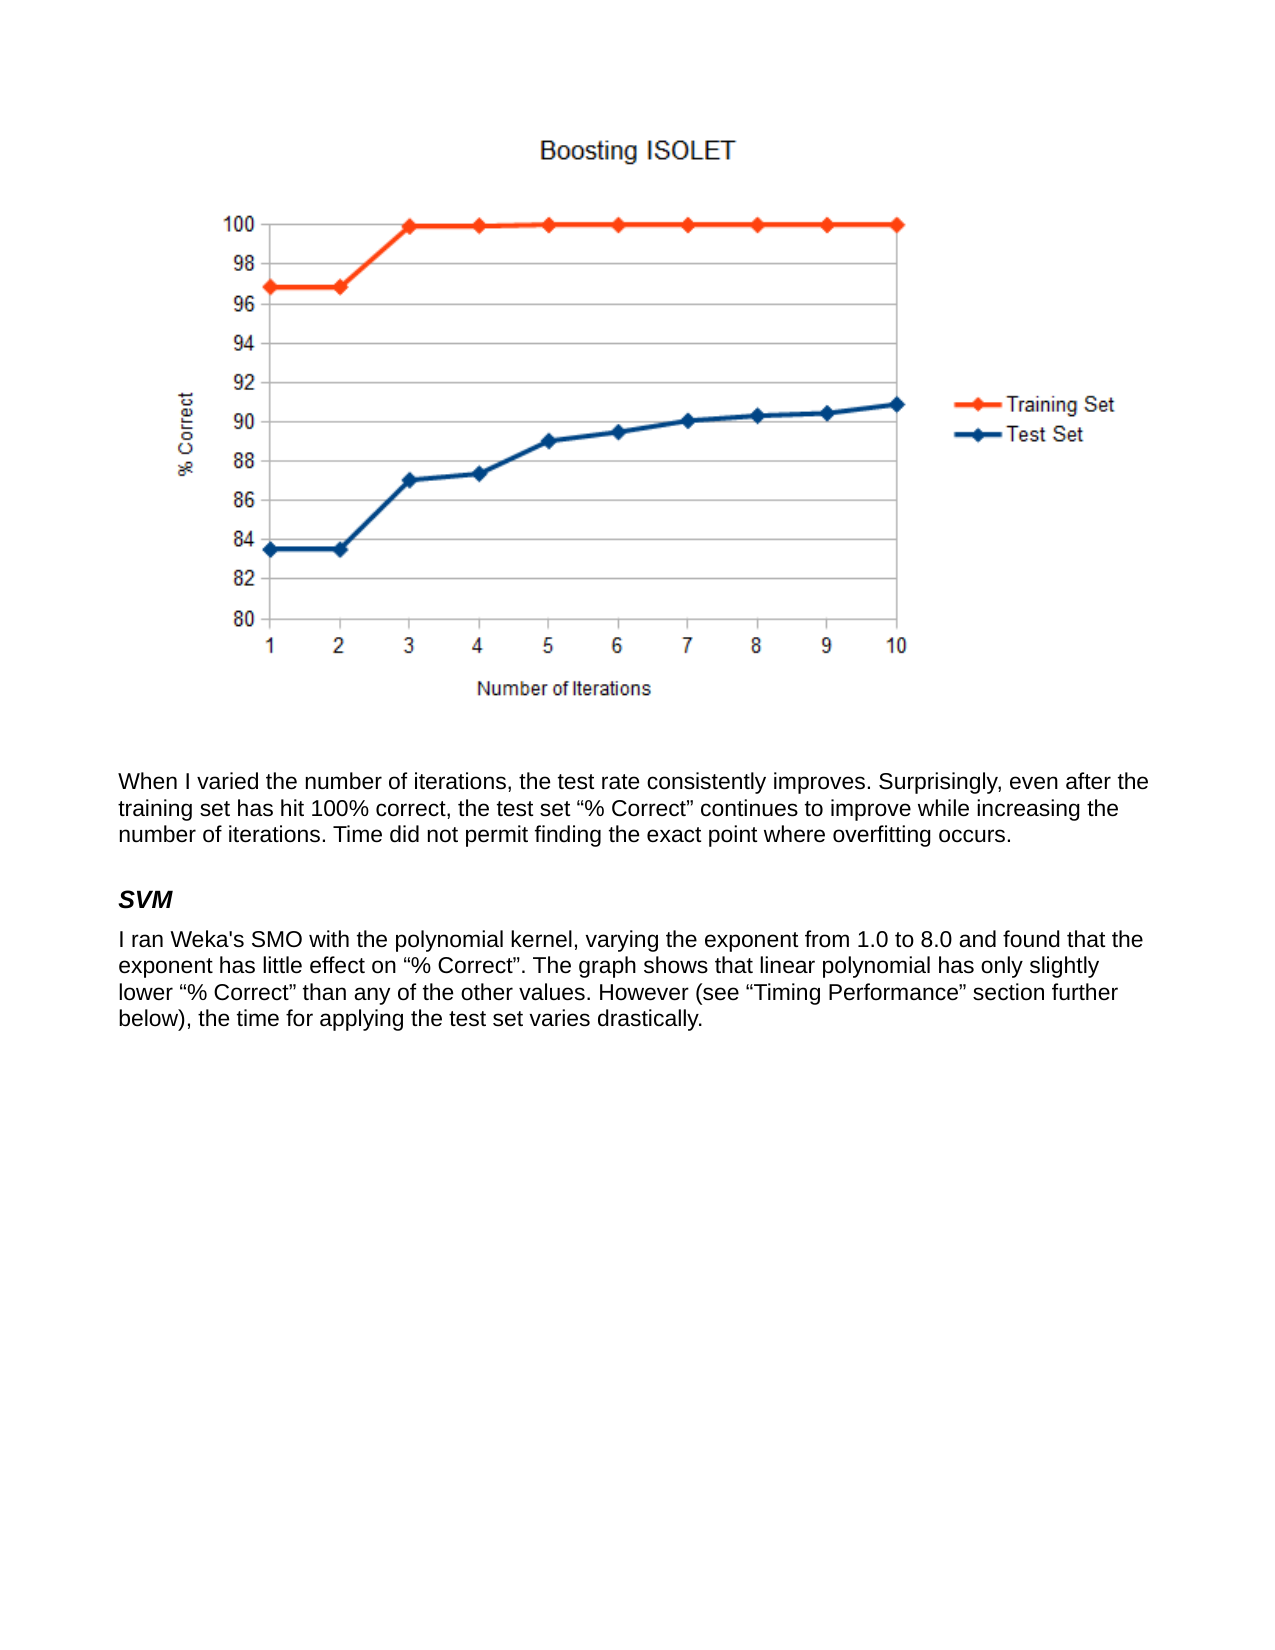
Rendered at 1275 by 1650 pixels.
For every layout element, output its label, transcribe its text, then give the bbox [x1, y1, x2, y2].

text When I varied the number of iterations, the test rate consistently improves. Surprisingly, even after the training set has hit 100% correct, the test set “% Correct” continues to improve while increasing the number of iterations. Time did not permit finding the exact point where overfitting occurs. [118, 768, 1157, 847]
text I ran Weka's SMO with the polynomial kernel, varying the exponent from 1.0 to 8.0 and found that the exponent has little effect on “% Correct”. The graph shows that linear polynomial has only slightly lower “% Correct” than any of the other values. However (see “Timing Performance” section further below), the time for applying the test set varies drastically. [118, 926, 1157, 1031]
picture [141, 108, 1134, 730]
subtitle SVM [118, 885, 1157, 913]
